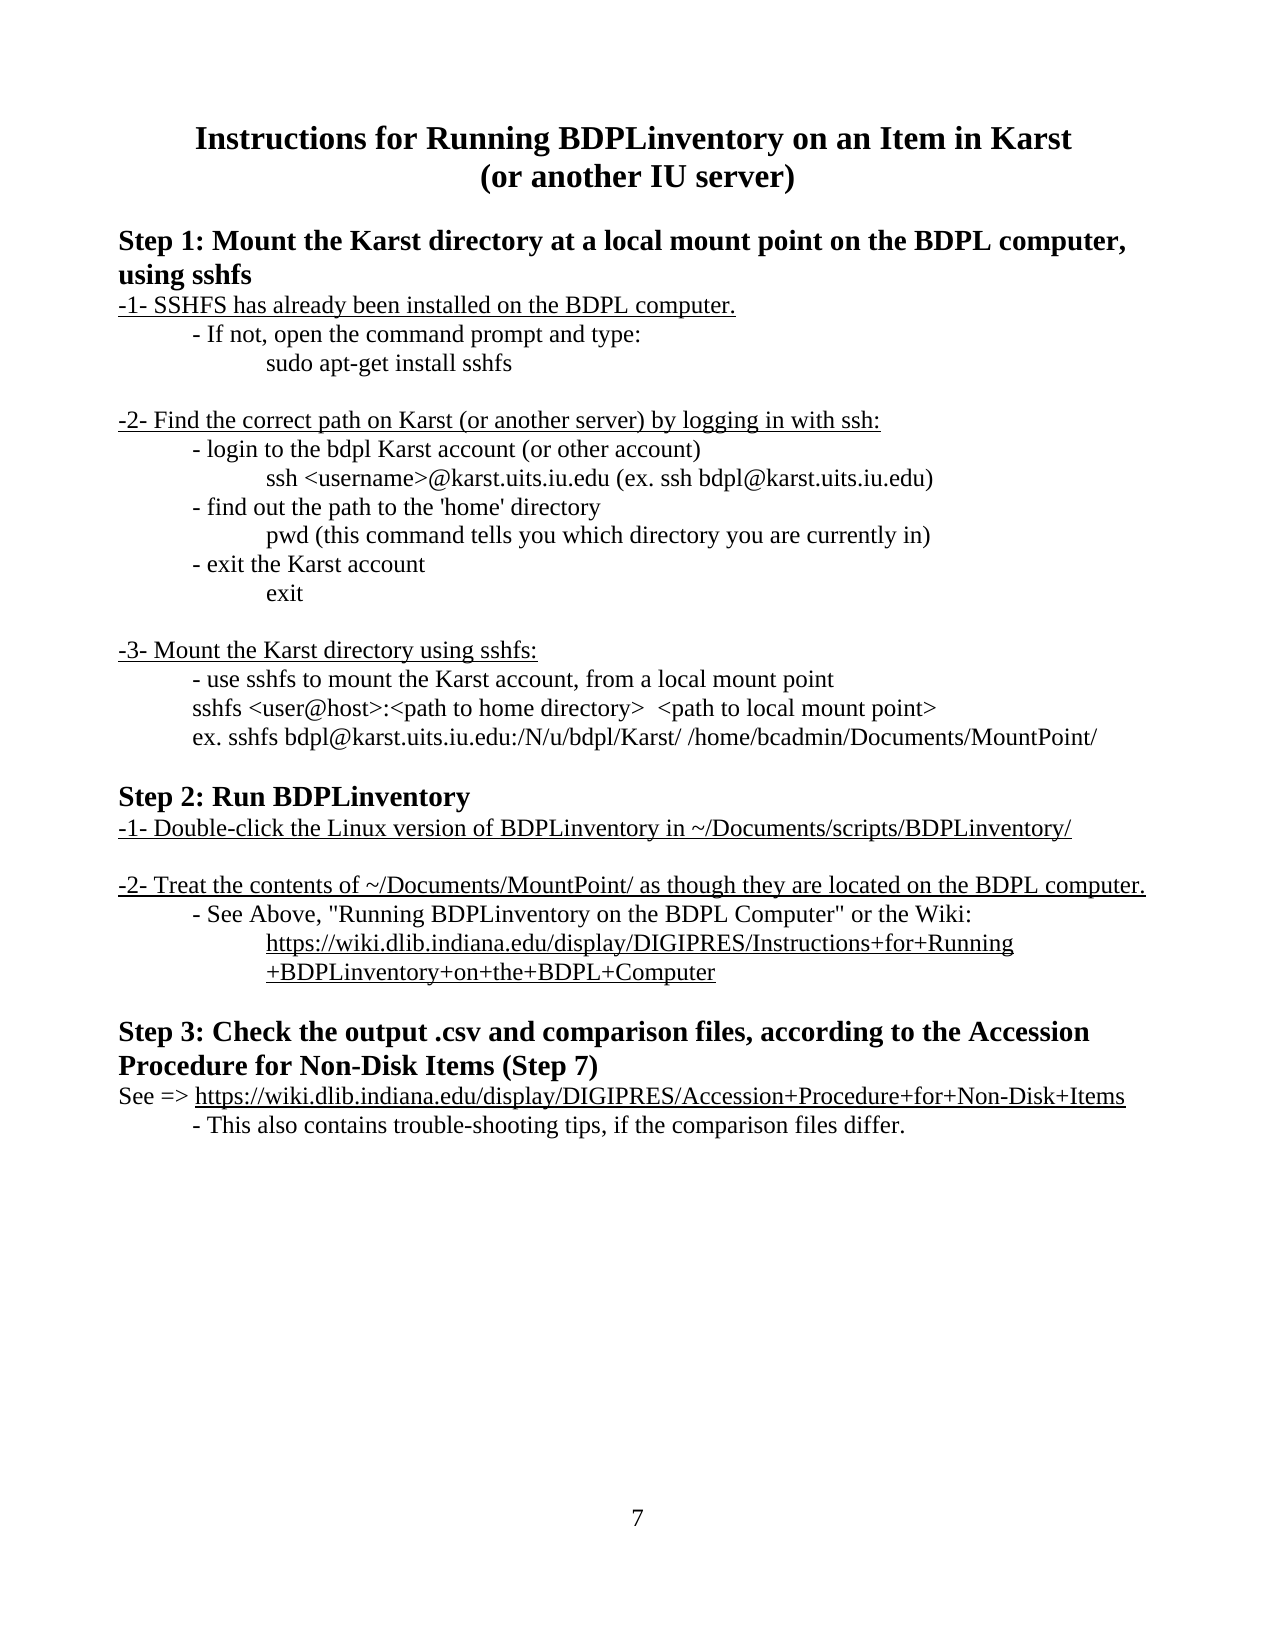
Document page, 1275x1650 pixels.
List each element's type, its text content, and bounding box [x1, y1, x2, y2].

text https://wiki.dlib.indiana.edu/display/DIGIPRES/Instructions+for+Running [118, 928, 1157, 957]
text -1- SSHFS has already been installed on the BDPL computer. [118, 291, 1157, 319]
text Step 3: Check the output .csv and comparison files, according to the Accession Procedure for Non-Disk Items (Step 7) [118, 1014, 1157, 1081]
text pwd (this command tells you which directory you are currently in) [118, 521, 1157, 549]
text exit [118, 578, 1157, 607]
text - See Above, "Running BDPLinventory on the BDPL Computer" or the Wiki: [118, 899, 1157, 928]
text - find out the path to the 'home' directory [118, 492, 1157, 521]
text -2- Find the correct path on Karst (or another server) by logging in with ssh: [118, 406, 1157, 434]
text Instructions for Running BDPLinventory on an Item in Karst [118, 118, 1157, 156]
text -3- Mount the Karst directory using sshfs: [118, 636, 1157, 664]
text - login to the bdpl Karst account (or other account) [118, 434, 1157, 463]
text sudo apt-get install sshfs [118, 348, 1157, 377]
text ssh <username>@karst.uits.iu.edu (ex. ssh bdpl@karst.uits.iu.edu) [118, 463, 1157, 492]
text ex. sshfs bdpl@karst.uits.iu.edu:/N/u/bdpl/Karst/ /home/bcadmin/Documents/MountPoint/ [118, 722, 1157, 751]
text - use sshfs to mount the Karst account, from a local mount point [118, 664, 1157, 693]
text - This also contains trouble-shooting tips, if the comparison files differ. [118, 1110, 1157, 1139]
text (or another IU server) [118, 156, 1157, 195]
text Step 1: Mount the Karst directory at a local mount point on the BDPL computer, using sshfs [118, 223, 1157, 291]
text -1- Double-click the Linux version of BDPLinventory in ~/Documents/scripts/BDPLinventory/ [118, 813, 1157, 842]
text +BDPLinventory+on+the+BDPL+Computer [118, 957, 1157, 985]
text -2- Treat the contents of ~/Documents/MountPoint/ as though they are located on the BDPL computer. [118, 870, 1157, 899]
text - If not, open the command prompt and type: [118, 319, 1157, 348]
text sshfs <user@host>:<path to home directory> <path to local mount point> [118, 693, 1157, 722]
text See => https://wiki.dlib.indiana.edu/display/DIGIPRES/Accession+Procedure+for+Non-Disk+Items [118, 1081, 1157, 1110]
text Step 2: Run BDPLinventory [118, 779, 1157, 813]
text - exit the Karst account [118, 549, 1157, 578]
